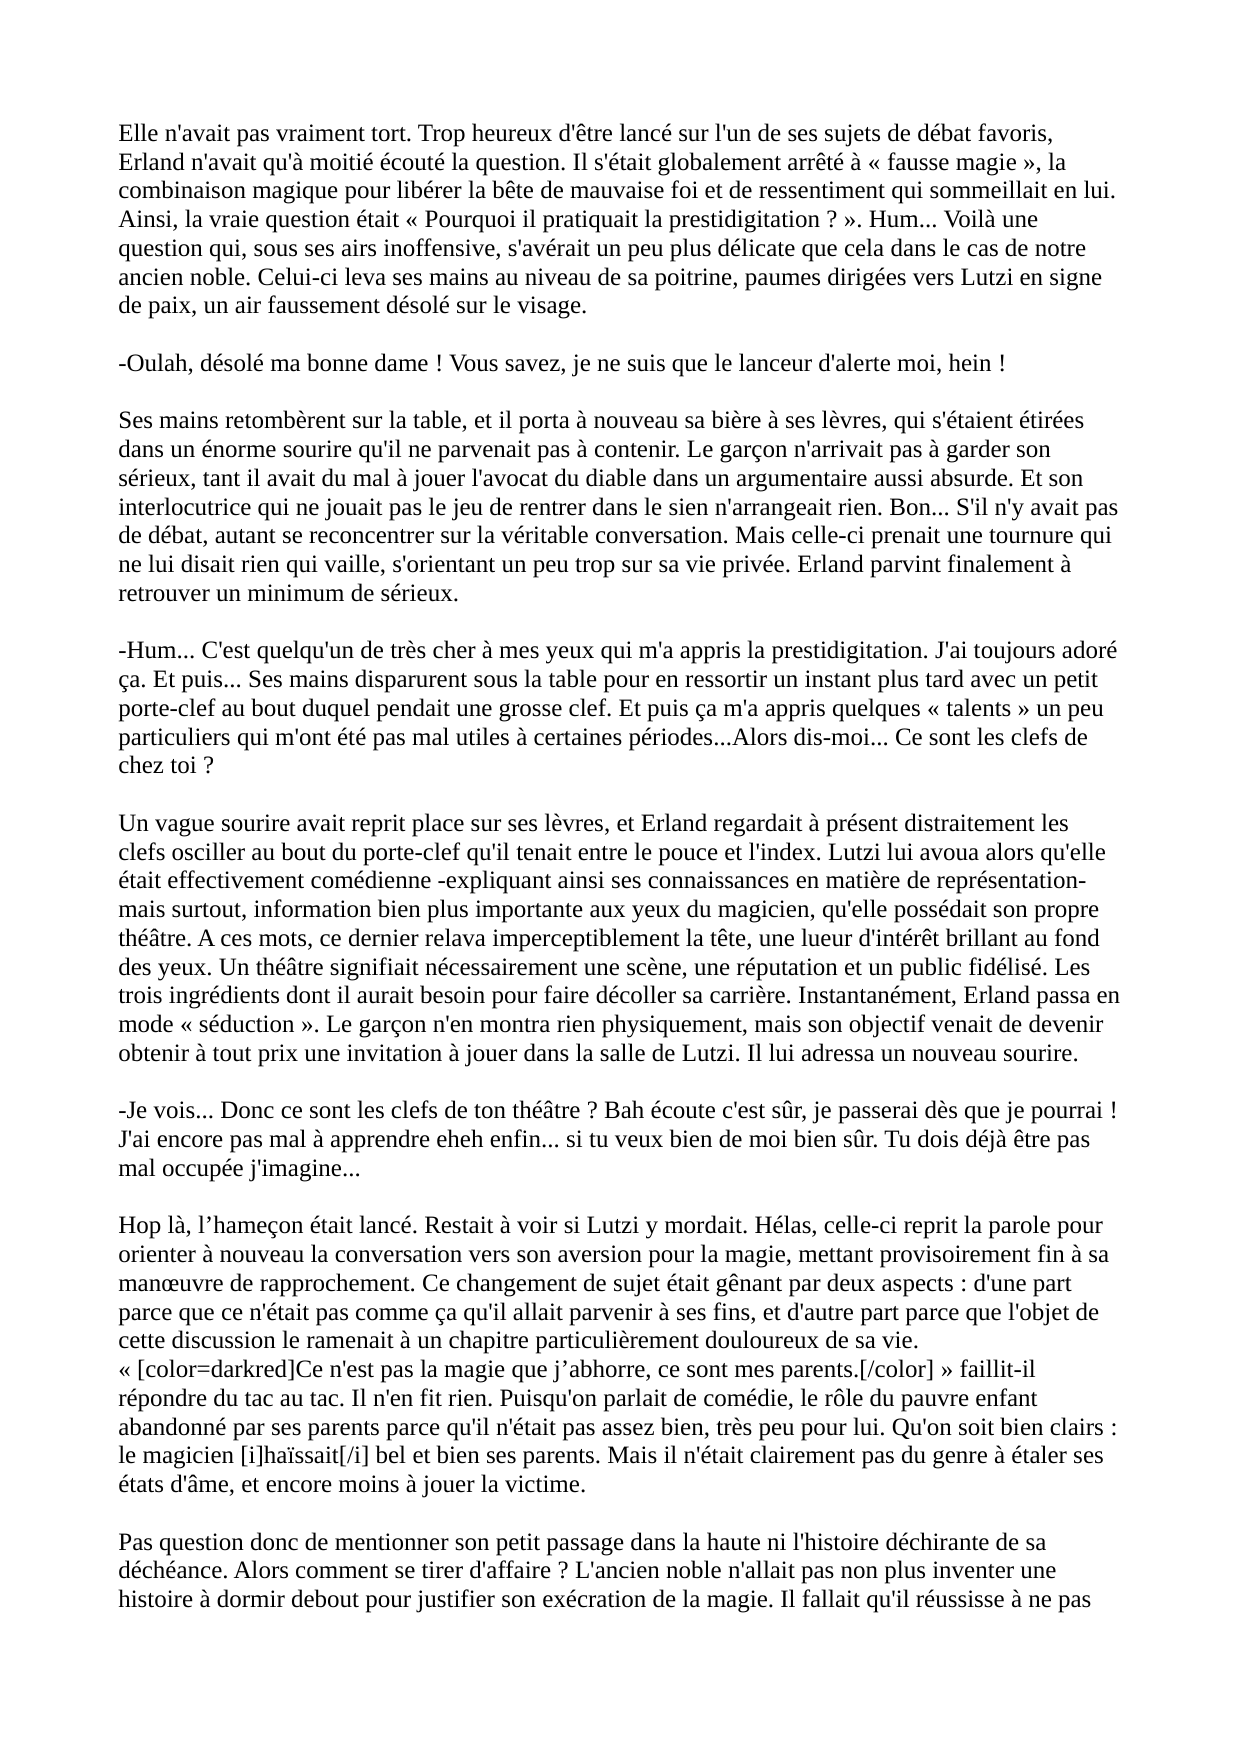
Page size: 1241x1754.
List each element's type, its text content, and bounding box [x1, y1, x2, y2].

text -Je vois... Donc ce sont les clefs de ton théâtre ? Bah écoute c'est sûr, je passerai dès que je pourrai !J'ai encore pas mal à apprendre eheh enfin... si tu veux bien de moi bien sûr. Tu dois déjà être pas mal occupée j'imagine... [118, 1096, 1122, 1182]
text Un vague sourire avait reprit place sur ses lèvres, et Erland regardait à présent distraitement les clefs osciller au bout du porte-clef qu'il tenait entre le pouce et l'index. Lutzi lui avoua alors qu'elle était effectivement comédienne -expliquant ainsi ses connaissances en matière de représentation- mais surtout, information bien plus importante aux yeux du magicien, qu'elle possédait son propre théâtre. A ces mots, ce dernier relava imperceptiblement la tête, une lueur d'intérêt brillant au fond des yeux. Un théâtre signifiait nécessairement une scène, une réputation et un public fidélisé. Les trois ingrédients dont il aurait besoin pour faire décoller sa carrière. Instantanément, Erland passa en mode « séduction ». Le garçon n'en montra rien physiquement, mais son objectif venait de devenir obtenir à tout prix une invitation à jouer dans la salle de Lutzi. Il lui adressa un nouveau sourire. [118, 808, 1122, 1067]
text Elle n'avait pas vraiment tort. Trop heureux d'être lancé sur l'un de ses sujets de débat favoris, Erland n'avait qu'à moitié écouté la question. Il s'était globalement arrêté à « fausse magie », la combinaison magique pour libérer la bête de mauvaise foi et de ressentiment qui sommeillait en lui. Ainsi, la vraie question était « Pourquoi il pratiquait la prestidigitation ? ». Hum... Voilà une question qui, sous ses airs inoffensive, s'avérait un peu plus délicate que cela dans le cas de notre ancien noble. Celui-ci leva ses mains au niveau de sa poitrine, paumes dirigées vers Lutzi en signe de paix, un air faussement désolé sur le visage. [118, 118, 1122, 319]
text Hop là, l’hameçon était lancé. Restait à voir si Lutzi y mordait. Hélas, celle-ci reprit la parole pour orienter à nouveau la conversation vers son aversion pour la magie, mettant provisoirement fin à sa manœuvre de rapprochement. Ce changement de sujet était gênant par deux aspects : d'une part parce que ce n'était pas comme ça qu'il allait parvenir à ses fins, et d'autre part parce que l'objet de cette discussion le ramenait à un chapitre particulièrement douloureux de sa vie. « [color=darkred]Ce n'est pas la magie que j’abhorre, ce sont mes parents.[/color] » faillit-il répondre du tac au tac. Il n'en fit rien. Puisqu'on parlait de comédie, le rôle du pauvre enfant abandonné par ses parents parce qu'il n'était pas assez bien, très peu pour lui. Qu'on soit bien clairs : le magicien [i]haïssait[/i] bel et bien ses parents. Mais il n'était clairement pas du genre à étaler ses états d'âme, et encore moins à jouer la victime. [118, 1211, 1122, 1498]
text -Hum... C'est quelqu'un de très cher à mes yeux qui m'a appris la prestidigitation. J'ai toujours adoré ça. Et puis... Ses mains disparurent sous la table pour en ressortir un instant plus tard avec un petit porte-clef au bout duquel pendait une grosse clef. Et puis ça m'a appris quelques « talents » un peu particuliers qui m'ont été pas mal utiles à certaines périodes...Alors dis-moi... Ce sont les clefs de chez toi ? [118, 636, 1122, 779]
text -Oulah, désolé ma bonne dame ! Vous savez, je ne suis que le lanceur d'alerte moi, hein ! [118, 348, 1122, 377]
text Pas question donc de mentionner son petit passage dans la haute ni l'histoire déchirante de sa déchéance. Alors comment se tirer d'affaire ? L'ancien noble n'allait pas non plus inventer une histoire à dormir debout pour justifier son exécration de la magie. Il fallait qu'il réussisse à ne pas [118, 1527, 1122, 1613]
text Ses mains retombèrent sur la table, et il porta à nouveau sa bière à ses lèvres, qui s'étaient étirées dans un énorme sourire qu'il ne parvenait pas à contenir. Le garçon n'arrivait pas à garder son sérieux, tant il avait du mal à jouer l'avocat du diable dans un argumentaire aussi absurde. Et son interlocutrice qui ne jouait pas le jeu de rentrer dans le sien n'arrangeait rien. Bon... S'il n'y avait pas de débat, autant se reconcentrer sur la véritable conversation. Mais celle-ci prenait une tournure qui ne lui disait rien qui vaille, s'orientant un peu trop sur sa vie privée. Erland parvint finalement à retrouver un minimum de sérieux. [118, 406, 1122, 607]
